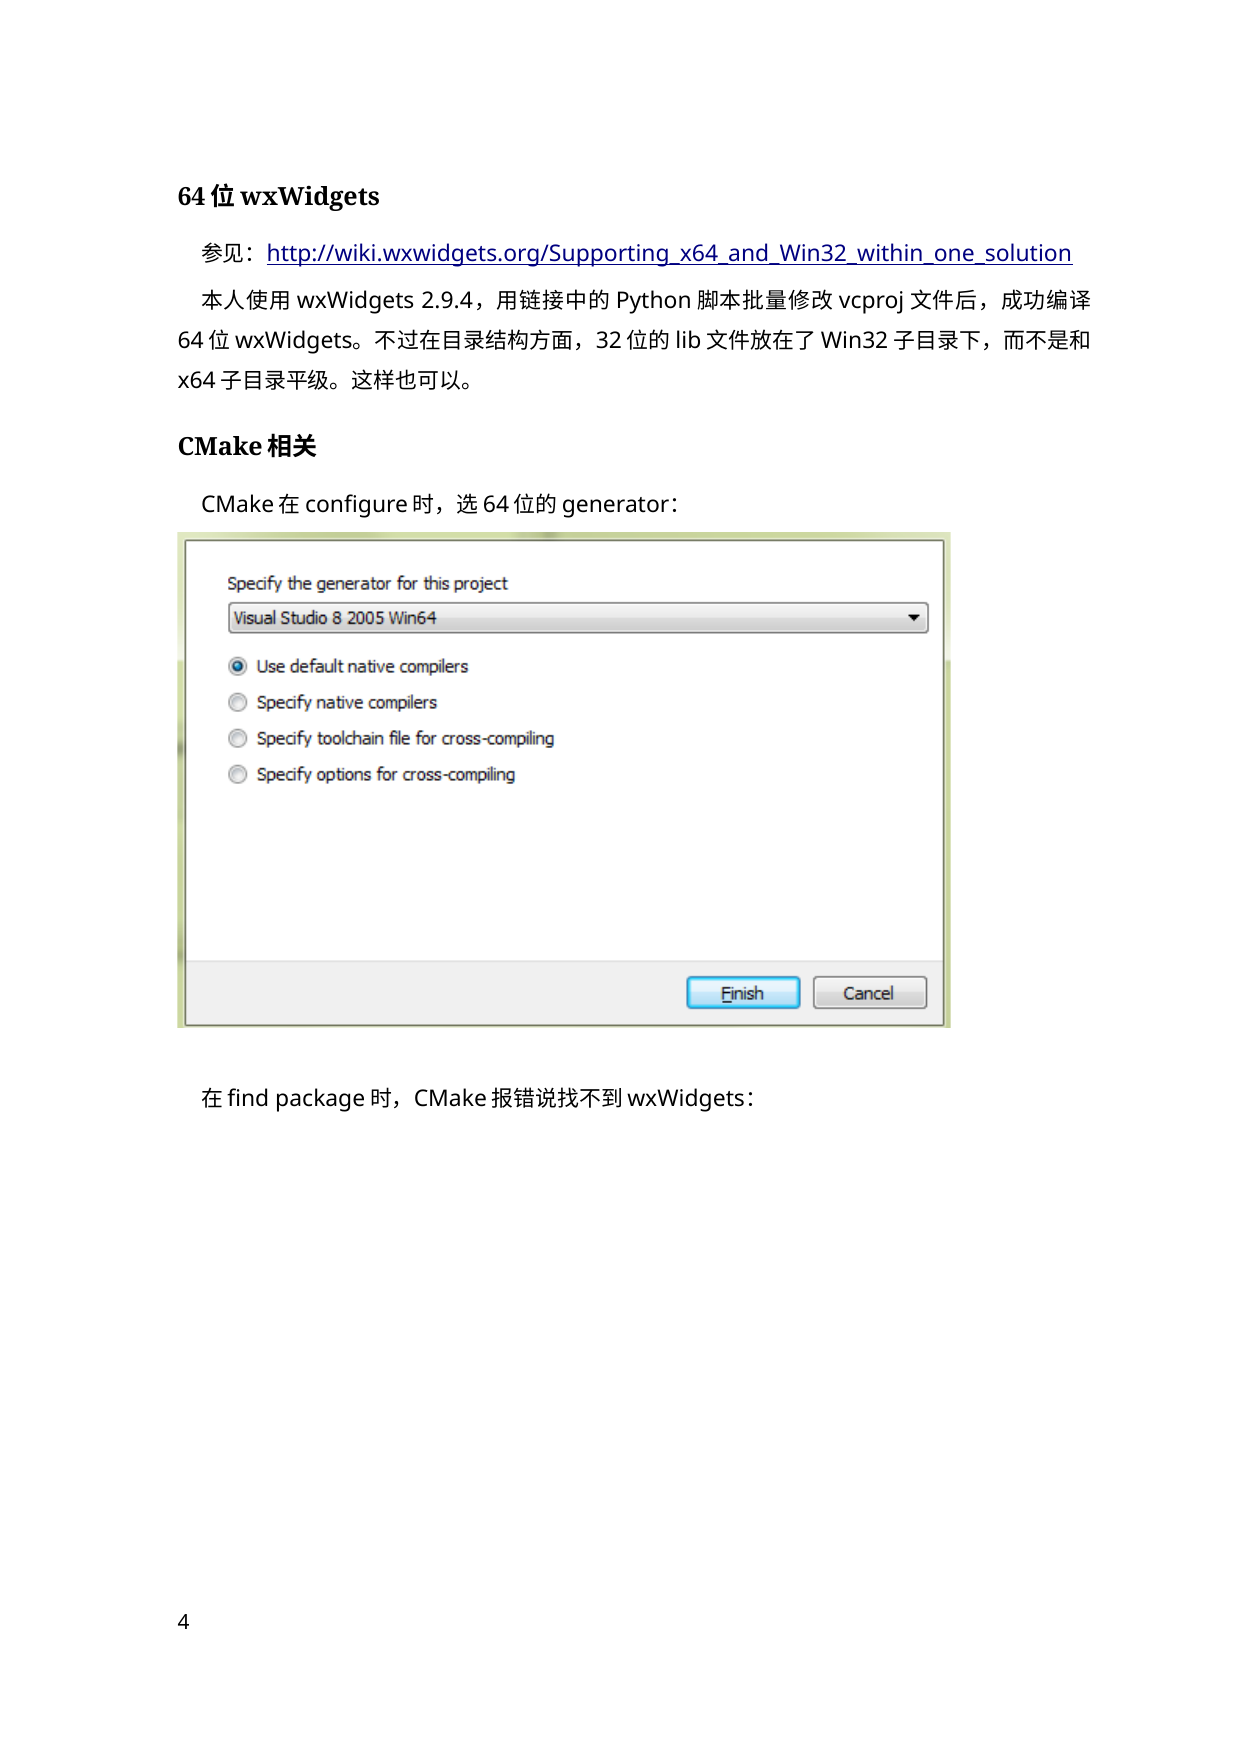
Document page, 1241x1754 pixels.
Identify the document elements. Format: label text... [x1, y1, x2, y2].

text 在find package时，CMake报错说找不到wxWidgets： [177, 1081, 1092, 1113]
text 本人使用wxWidgets 2.9.4，用链接中的Python脚本批量修改vcproj文件后，成功编译64位wxWidgets。不过在目录结构方面，32位的lib文件放在了Win32子目录下，而不是和x64子目录平级。这样也可以。 [177, 283, 1092, 395]
text 参见：http://wiki.wxwidgets.org/Supporting_x64_and_Win32_within_one_solution [177, 236, 1092, 269]
title CMake相关 [177, 427, 1092, 463]
text CMake在configure时，选64位的generator： [177, 487, 1092, 519]
title 64位wxWidgets [177, 177, 1092, 213]
picture [177, 532, 951, 1028]
